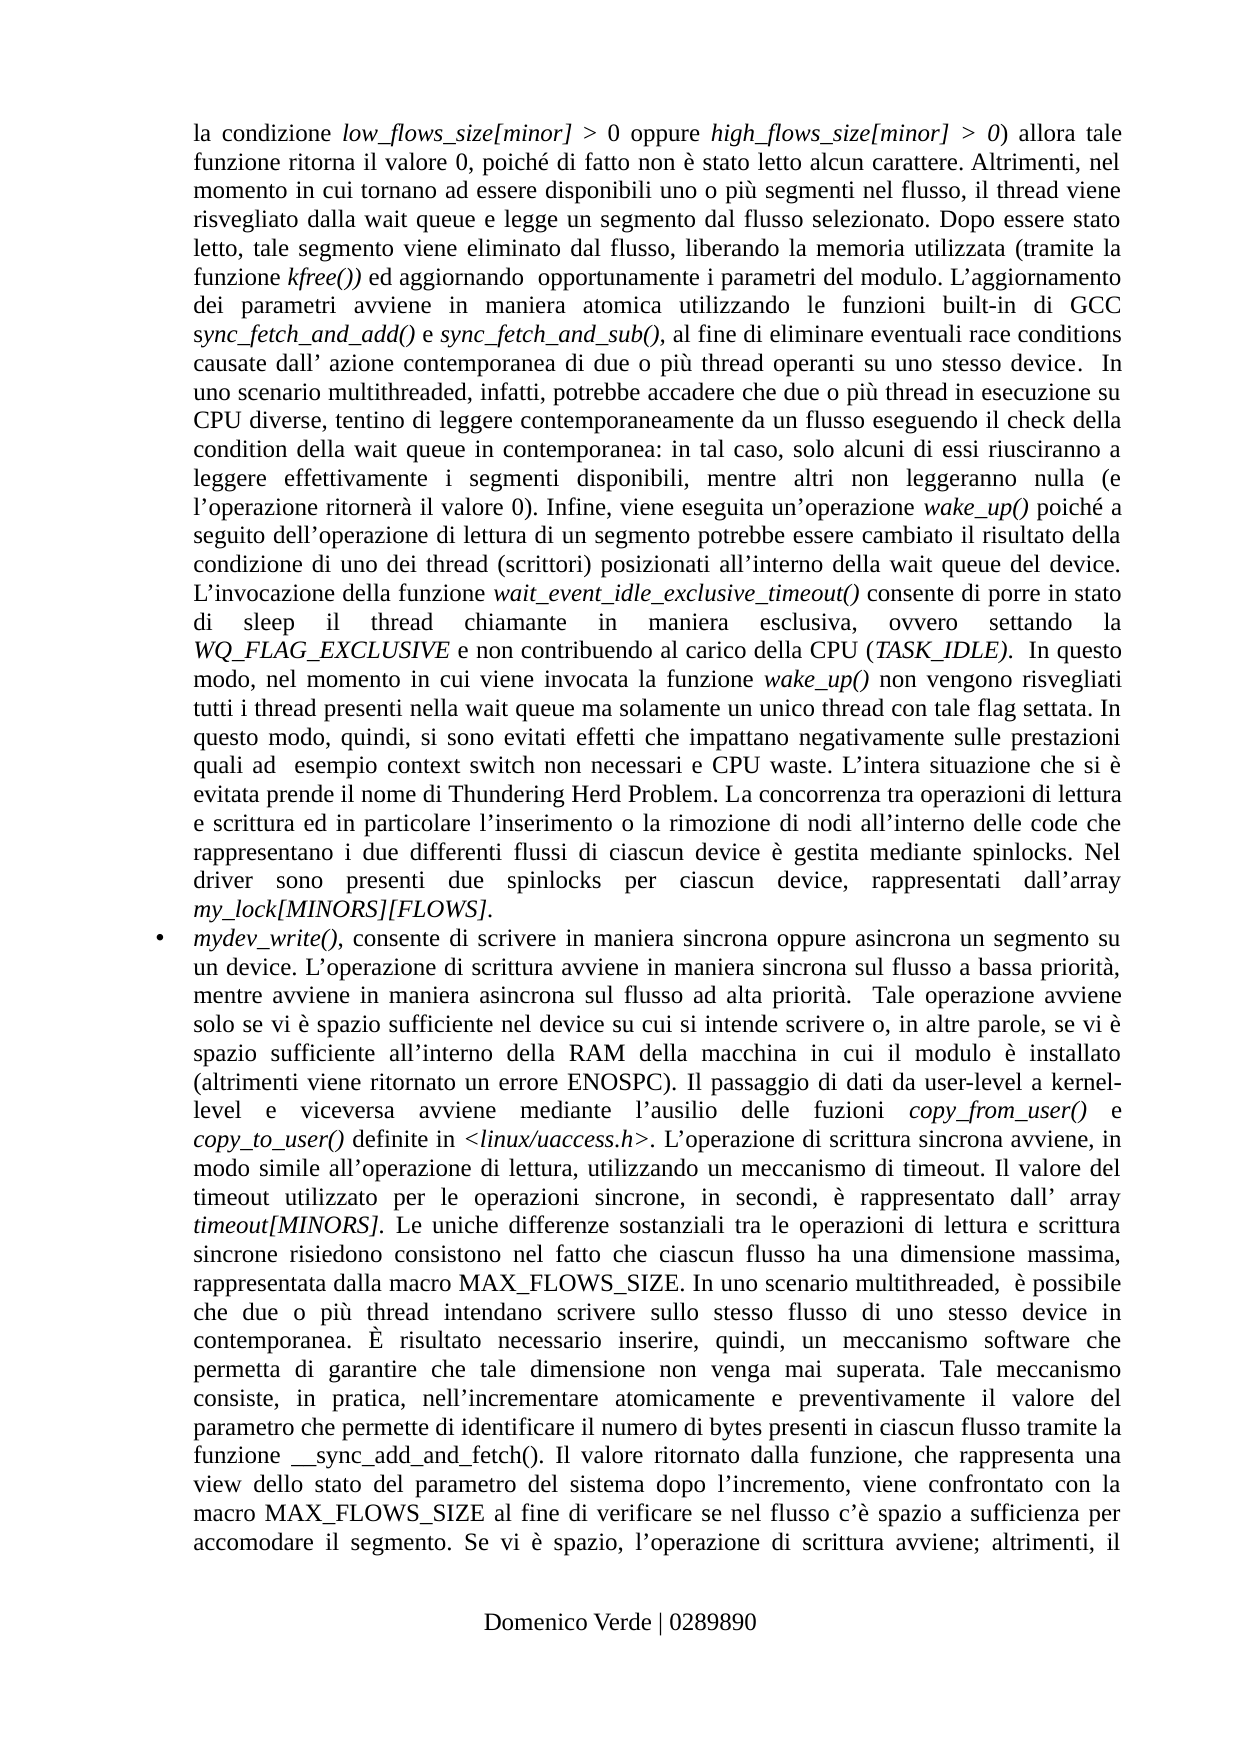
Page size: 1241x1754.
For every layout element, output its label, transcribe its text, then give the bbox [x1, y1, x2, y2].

list mydev_write(), consente di scrivere in maniera sincrona oppure asincrona un segmento su un device. L’operazione di scrittura avviene in maniera sincrona sul flusso a bassa priorità, mentre avviene in maniera asincrona sul flusso ad alta priorità. Tale operazione avviene solo se vi è spazio sufficiente nel device su cui si intende scrivere o, in altre parole, se vi è spazio sufficiente all’interno della RAM della macchina in cui il modulo è installato (altrimenti viene ritornato un errore ENOSPC). Il passaggio di dati da user-level a kernel-level e viceversa avviene mediante l’ausilio delle fuzioni copy_from_user() e copy_to_user() definite in <linux/uaccess.h>. L’operazione di scrittura sincrona avviene, in modo simile all’operazione di lettura, utilizzando un meccanismo di timeout. Il valore del timeout utilizzato per le operazioni sincrone, in secondi, è rappresentato dall’ array timeout[MINORS]. Le uniche differenze sostanziali tra le operazioni di lettura e scrittura sincrone risiedono consistono nel fatto che ciascun flusso ha una dimensione massima, rappresentata dalla macro MAX_FLOWS_SIZE. In uno scenario multithreaded, è possibile che due o più thread intendano scrivere sullo stesso flusso di uno stesso device in contemporanea. È risultato necessario inserire, quindi, un meccanismo software che permetta di garantire che tale dimensione non venga mai superata. Tale meccanismo consiste, in pratica, nell’incrementare atomicamente e preventivamente il valore del parametro che permette di identificare il numero di bytes presenti in ciascun flusso tramite la funzione __sync_add_and_fetch(). Il valore ritornato dalla funzione, che rappresenta una view dello stato del parametro del sistema dopo l’incremento, viene confrontato con la macro MAX_FLOWS_SIZE al fine di verificare se nel flusso c’è spazio a sufficienza per accomodare il segmento. Se vi è spazio, l’operazione di scrittura avviene; altrimenti, il [156, 923, 1122, 1556]
list la condizione low_flows_size[minor] > 0 oppure high_flows_size[minor] > 0) allora tale funzione ritorna il valore 0, poiché di fatto non è stato letto alcun carattere. Altrimenti, nel momento in cui tornano ad essere disponibili uno o più segmenti nel flusso, il thread viene risvegliato dalla wait queue e legge un segmento dal flusso selezionato. Dopo essere stato letto, tale segmento viene eliminato dal flusso, liberando la memoria utilizzata (tramite la funzione kfree()) ed aggiornando opportunamente i parametri del modulo. L’aggiornamento dei parametri avviene in maniera atomica utilizzando le funzioni built-in di GCC sync_fetch_and_add() e sync_fetch_and_sub(), al fine di eliminare eventuali race conditions causate dall’ azione contemporanea di due o più thread operanti su uno stesso device. In uno scenario multithreaded, infatti, potrebbe accadere che due o più thread in esecuzione su CPU diverse, tentino di leggere contemporaneamente da un flusso eseguendo il check della condition della wait queue in contemporanea: in tal caso, solo alcuni di essi riusciranno a leggere effettivamente i segmenti disponibili, mentre altri non leggeranno nulla (e l’operazione ritornerà il valore 0). Infine, viene eseguita un’operazione wake_up() poiché a seguito dell’operazione di lettura di un segmento potrebbe essere cambiato il risultato della condizione di uno dei thread (scrittori) posizionati all’interno della wait queue del device. L’invocazione della funzione wait_event_idle_exclusive_timeout() consente di porre in stato di sleep il thread chiamante in maniera esclusiva, ovvero settando la WQ_FLAG_EXCLUSIVE e non contribuendo al carico della CPU (TASK_IDLE). In questo modo, nel momento in cui viene invocata la funzione wake_up() non vengono risvegliati tutti i thread presenti nella wait queue ma solamente un unico thread con tale flag settata. In questo modo, quindi, si sono evitati effetti che impattano negativamente sulle prestazioni quali ad esempio context switch non necessari e CPU waste. L’intera situazione che si è evitata prende il nome di Thundering Herd Problem. La concorrenza tra operazioni di lettura e scrittura ed in particolare l’inserimento o la rimozione di nodi all’interno delle code che rappresentano i due differenti flussi di ciascun device è gestita mediante spinlocks. Nel driver sono presenti due spinlocks per ciascun device, rappresentati dall’array my_lock[MINORS][FLOWS]. [156, 118, 1122, 923]
